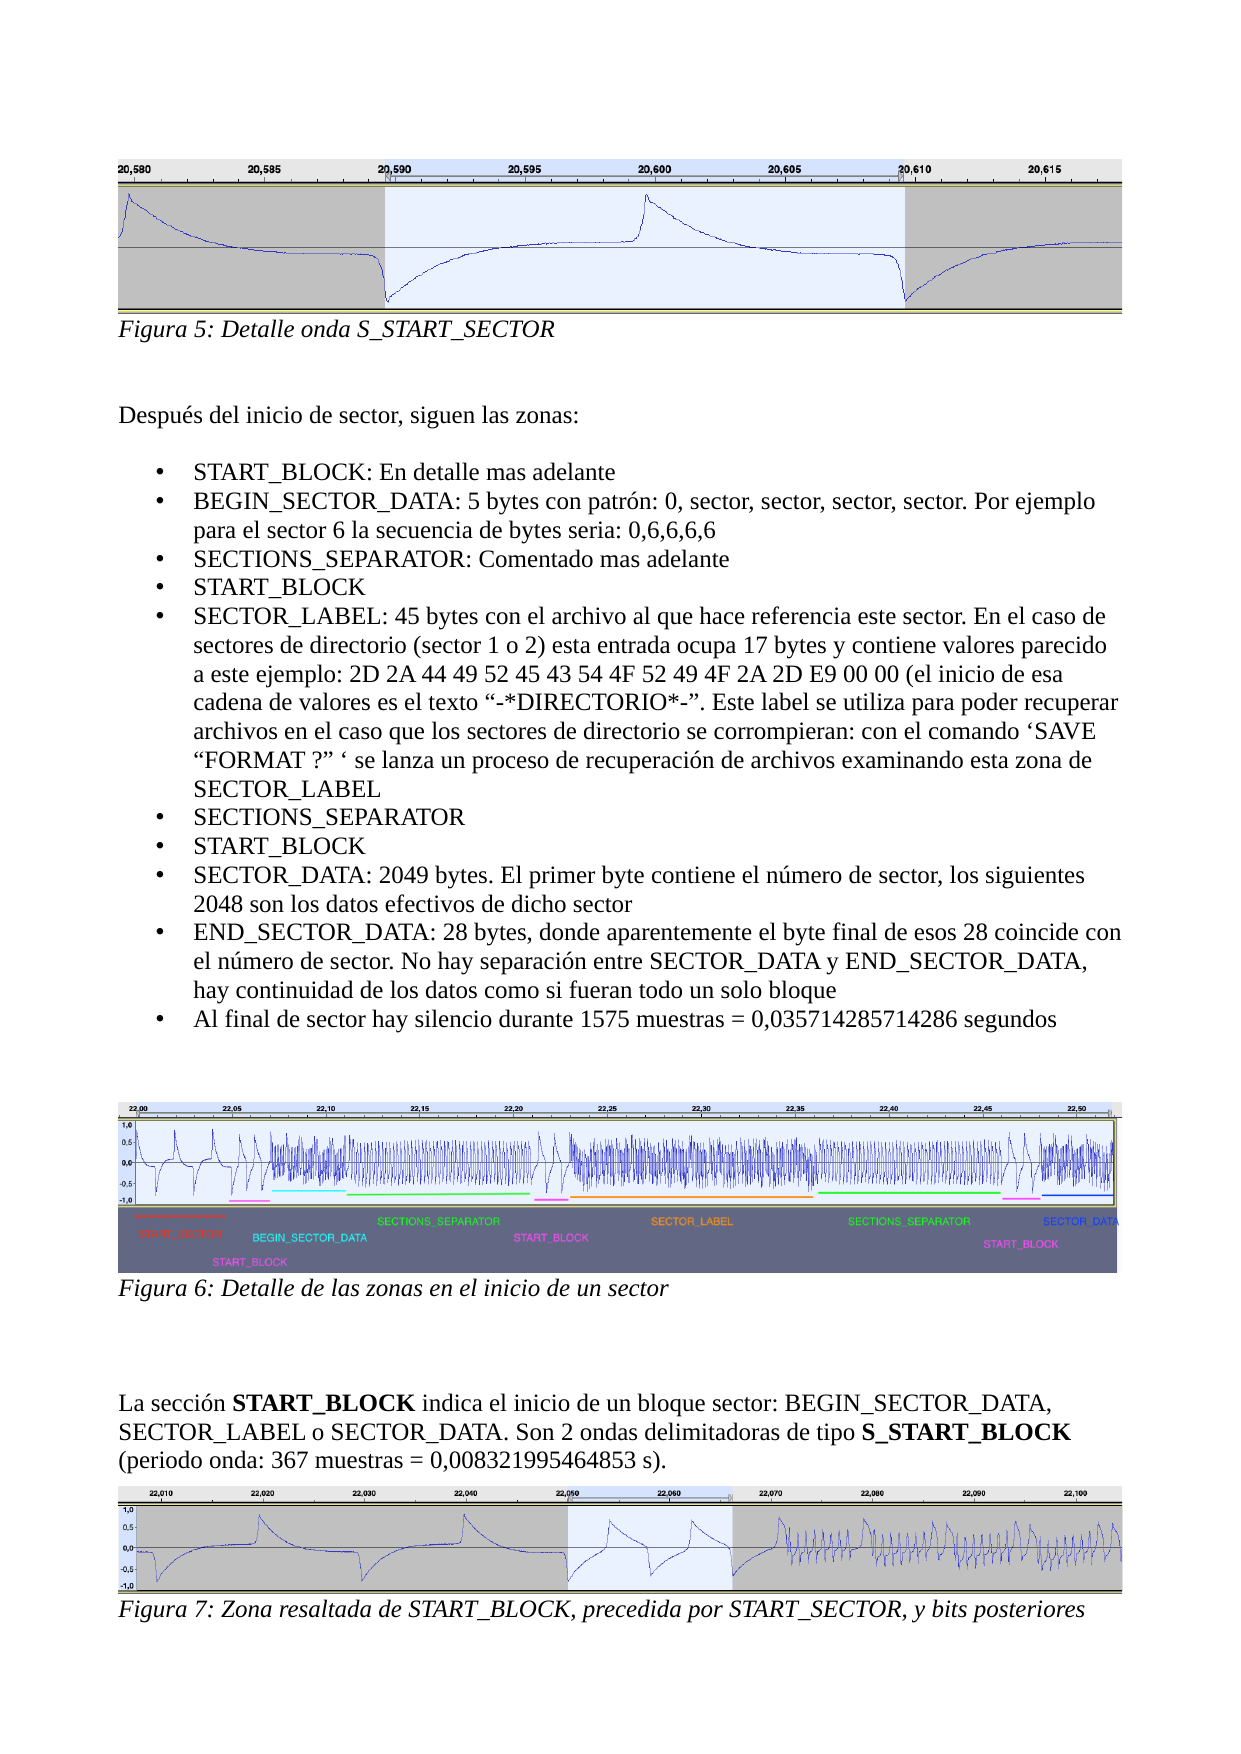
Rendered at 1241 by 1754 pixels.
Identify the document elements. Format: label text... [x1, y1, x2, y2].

picture [118, 1102, 1123, 1273]
list SECTOR_DATA: 2049 bytes. El primer byte contiene el número de sector, los siguientes 2048 son los datos efectivos de dicho sector [156, 860, 1122, 917]
list START_BLOCK [156, 572, 1122, 601]
text Figura 6: Detalle de las zonas en el inicio de un sector [118, 1273, 1122, 1302]
list SECTOR_LABEL: 45 bytes con el archivo al que hace referencia este sector. En el caso de sectores de directorio (sector 1 o 2) esta entrada ocupa 17 bytes y contiene valores parecido a este ejemplo: 2D 2A 44 49 52 45 43 54 4F 52 49 4F 2A 2D E9 00 00 (el inicio de esa cadena de valores es el texto “-*DIRECTORIO*-”. Este label se utiliza para poder recuperar archivos en el caso que los sectores de directorio se corrompieran: con el comando ‘SAVE “FORMAT ?” ‘ se lanza un proceso de recuperación de archivos examinando esta zona de SECTOR_LABEL [156, 601, 1122, 802]
text Después del inicio de sector, siguen las zonas: [118, 400, 1122, 429]
list END_SECTOR_DATA: 28 bytes, donde aparentemente el byte final de esos 28 coincide con el número de sector. No hay separación entre SECTOR_DATA y END_SECTOR_DATA, hay continuidad de los datos como si fueran todo un solo bloque [156, 917, 1122, 1004]
list SECTIONS_SEPARATOR [156, 802, 1122, 831]
list BEGIN_SECTOR_DATA: 5 bytes con patrón: 0, sector, sector, sector, sector. Por ejemplo para el sector 6 la secuencia de bytes seria: 0,6,6,6,6 [156, 486, 1122, 544]
list SECTIONS_SEPARATOR: Comentado mas adelante [156, 544, 1122, 572]
list Al final de sector hay silencio durante 1575 muestras = 0,035714285714286 segundos [156, 1004, 1122, 1032]
text Figura 5: Detalle onda S_START_SECTOR [118, 314, 1122, 342]
picture [118, 1486, 1123, 1594]
text La sección START_BLOCK indica el inicio de un bloque sector: BEGIN_SECTOR_DATA, SECTOR_LABEL o SECTOR_DATA. Son 2 ondas delimitadoras de tipo S_START_BLOCK (periodo onda: 367 muestras = 0,008321995464853 s). [118, 1388, 1122, 1474]
list START_BLOCK: En detalle mas adelante [156, 457, 1122, 486]
picture [118, 159, 1123, 314]
text Figura 7: Zona resaltada de START_BLOCK, precedida por START_SECTOR, y bits posteriores [118, 1594, 1122, 1623]
list START_BLOCK [156, 831, 1122, 860]
